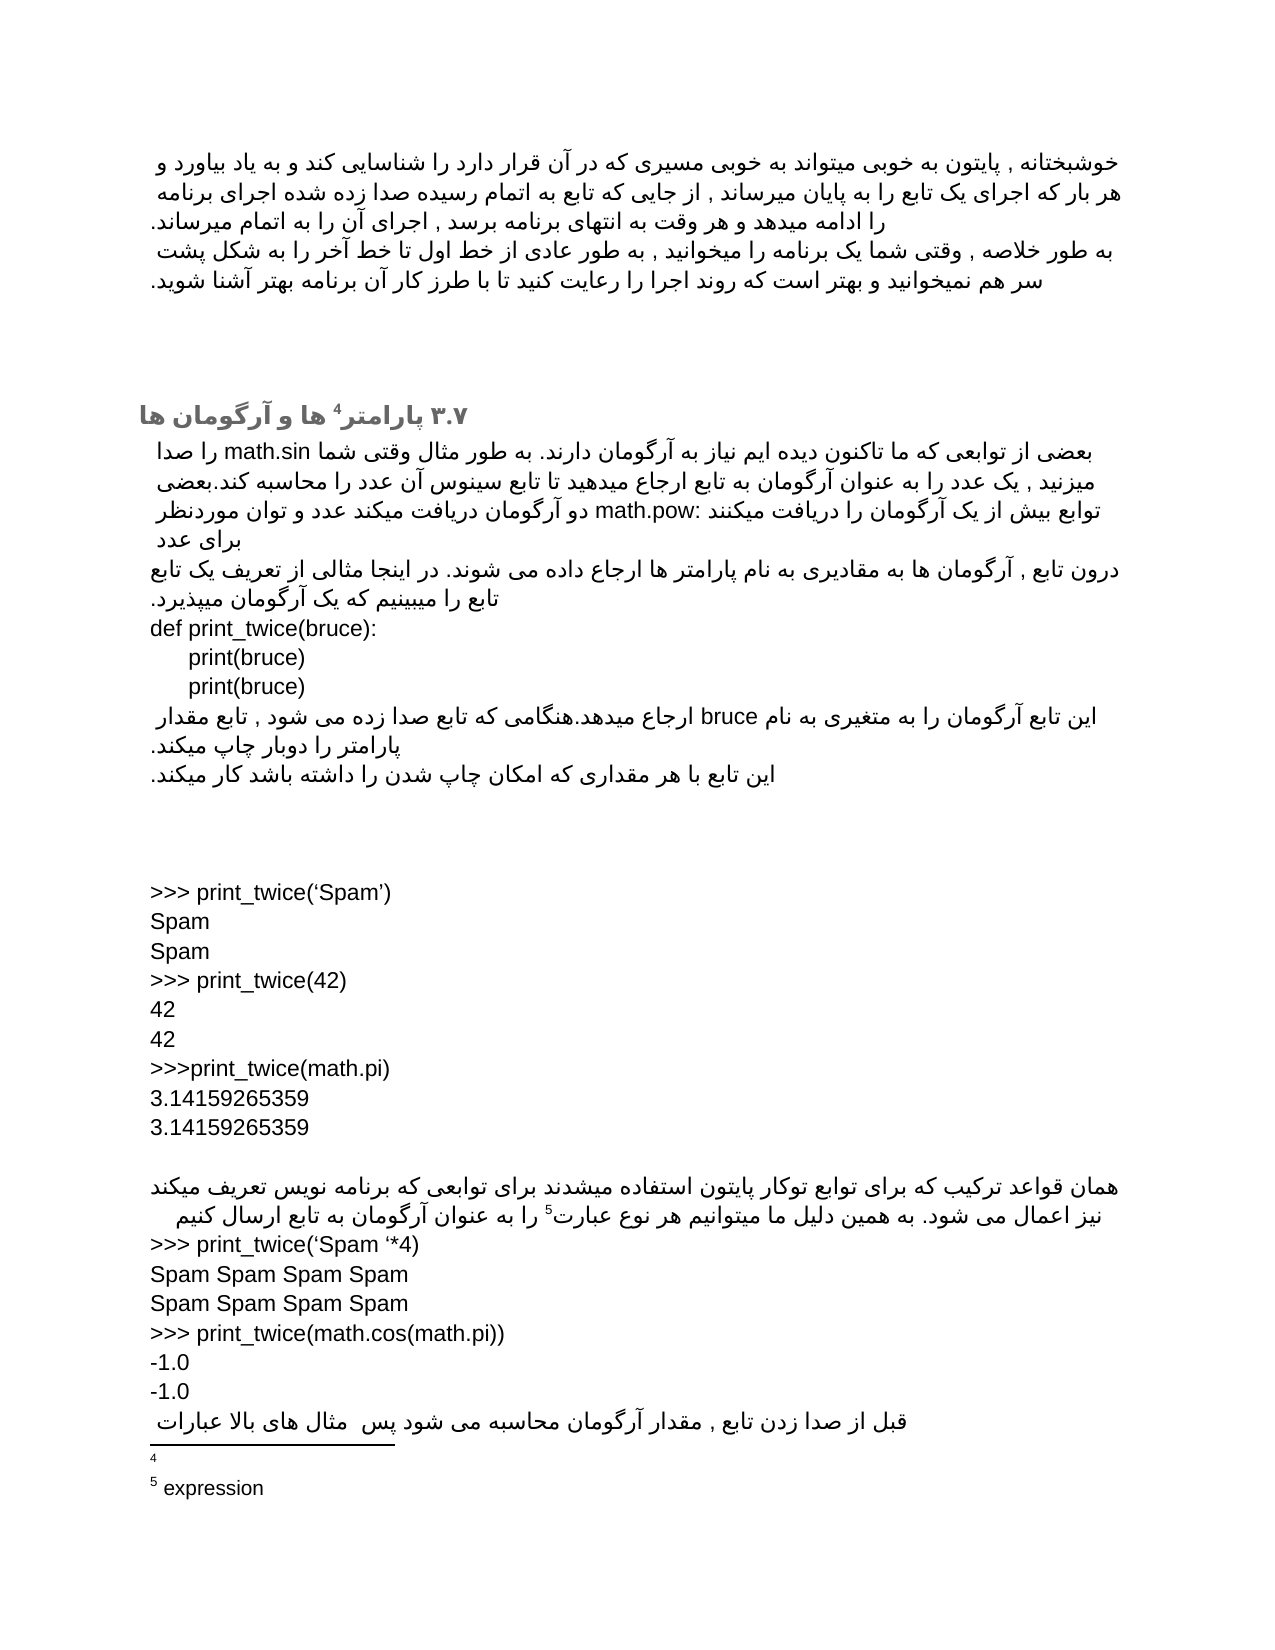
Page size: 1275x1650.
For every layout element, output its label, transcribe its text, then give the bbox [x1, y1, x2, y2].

text خوشبختانه , پایتون به خوبی میتواند به خوبی مسیری که در آن قرار دارد را شناسایی کند و به یاد بیاورد و هر بار که اجرای یک تابع را به پایان میرساند , از جایی که تابع به اتمام رسیده صدا زده شده اجرای برنامه را ادامه میدهد و هر وقت به انتهای برنامه برسد , اجرای آن را به اتمام میرساند. [150, 150, 1125, 234]
text Spam [150, 909, 1125, 935]
text به طور خلاصه , وقتی شما یک برنامه را میخوانید , به طور عادی از خط اول تا خط آخر را به شکل پشت سر هم نمیخوانید و بهتر است که روند اجرا را رعایت کنید تا با طرز کار آن برنامه بهتر آشنا شوید. [150, 238, 1125, 293]
text >>>print_twice(math.pi) [150, 1056, 1125, 1082]
text 3.14159265359 [150, 1115, 1125, 1140]
text Spam Spam Spam Spam [150, 1291, 1125, 1317]
text 42 [150, 997, 1125, 1023]
text >>> print_twice(math.cos(math.pi)) [150, 1320, 1125, 1346]
text Spam [150, 938, 1125, 964]
subtitle ۳.۷ پارامتر ها و آرگومان ها [150, 402, 1125, 434]
text این تابع آرگومان را به متغیری به نام bruce ارجاع میدهد.هنگامی که تابع صدا زده می شود , تابع مقدار پارامتر را دوبار چاپ میکند. [150, 703, 1125, 758]
text def print_twice(bruce): [150, 615, 1125, 641]
text بعضی از توابعی که ما تاکنون دیده ایم نیاز به آرگومان دارند. به طور مثال وقتی شما math.sin را صدا میزنید , یک عدد را به عنوان آرگومان به تابع ارجاع میدهید تا تابع سینوس آن عدد را محاسبه کند.بعضی توابع بیش از یک آرگومان را دریافت میکنند :math.pow دو آرگومان دریافت میکند عدد و توان موردنظر برای عدد [150, 439, 1125, 553]
text -1.0 [150, 1350, 1125, 1375]
text درون تابع , آرگومان ها به مقادیری به نام پارامتر ها ارجاع داده می شوند. در اینجا مثالی از تعریف یک تابع تابع را میبینیم که یک آرگومان میپذیرد. [150, 557, 1125, 612]
text 42 [150, 1027, 1125, 1052]
text این تابع با هر مقداری که امکان چاپ شدن را داشته باشد کار میکند. [150, 762, 1125, 788]
text -1.0 [150, 1379, 1125, 1405]
text >>> print_twice(42) [150, 968, 1125, 993]
text >>> print_twice(‘Spam’) [150, 880, 1125, 905]
text 3.14159265359 [150, 1085, 1125, 1111]
text print(bruce) [150, 674, 1125, 700]
text >>> print_twice(‘Spam ‘*4) [150, 1232, 1125, 1258]
text print(bruce) [150, 645, 1125, 670]
text Spam Spam Spam Spam [150, 1262, 1125, 1287]
text همان قواعد ترکیب که برای توابع توکار پایتون استفاده میشدند برای توابعی که برنامه نویس تعریف میکند نیز اعمال می شود. به همین دلیل ما میتوانیم هر نوع عبارت را به عنوان آرگومان به تابع ارسال کنیم [150, 1173, 1125, 1228]
text expression [150, 1474, 1125, 1500]
text قبل از صدا زدن تابع , مقدار آرگومان محاسبه می شود پس مثال های بالا عبارات [150, 1408, 1125, 1434]
